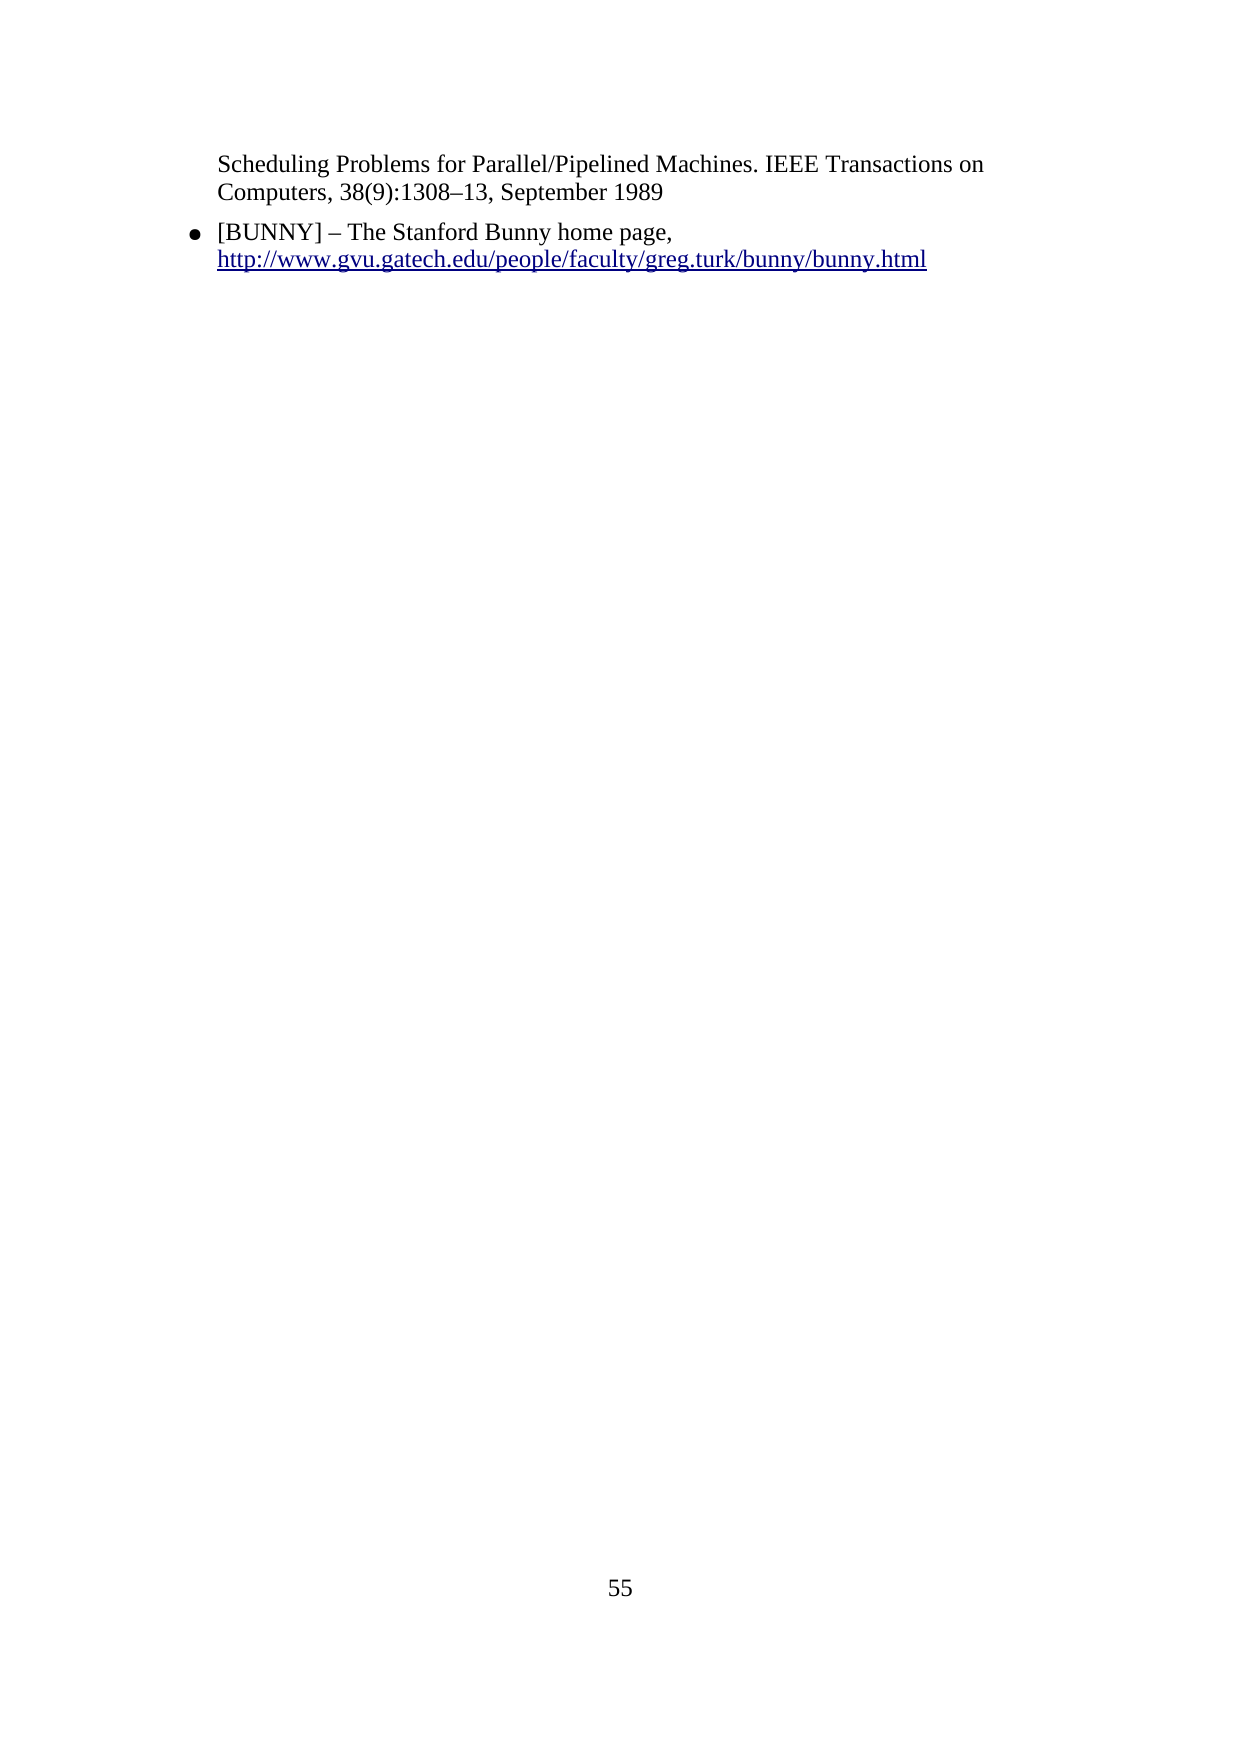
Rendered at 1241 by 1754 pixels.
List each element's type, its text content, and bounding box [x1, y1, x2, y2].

list [BUNNY] – The Stanford Bunny home page, http://www.gvu.gatech.edu/people/faculty/greg.turk/bunny/bunny.html [187, 218, 1053, 273]
list Scheduling Problems for Parallel/Pipelined Machines. IEEE Transactions on Computers, 38(9):1308–13, September 1989 [187, 150, 1053, 205]
